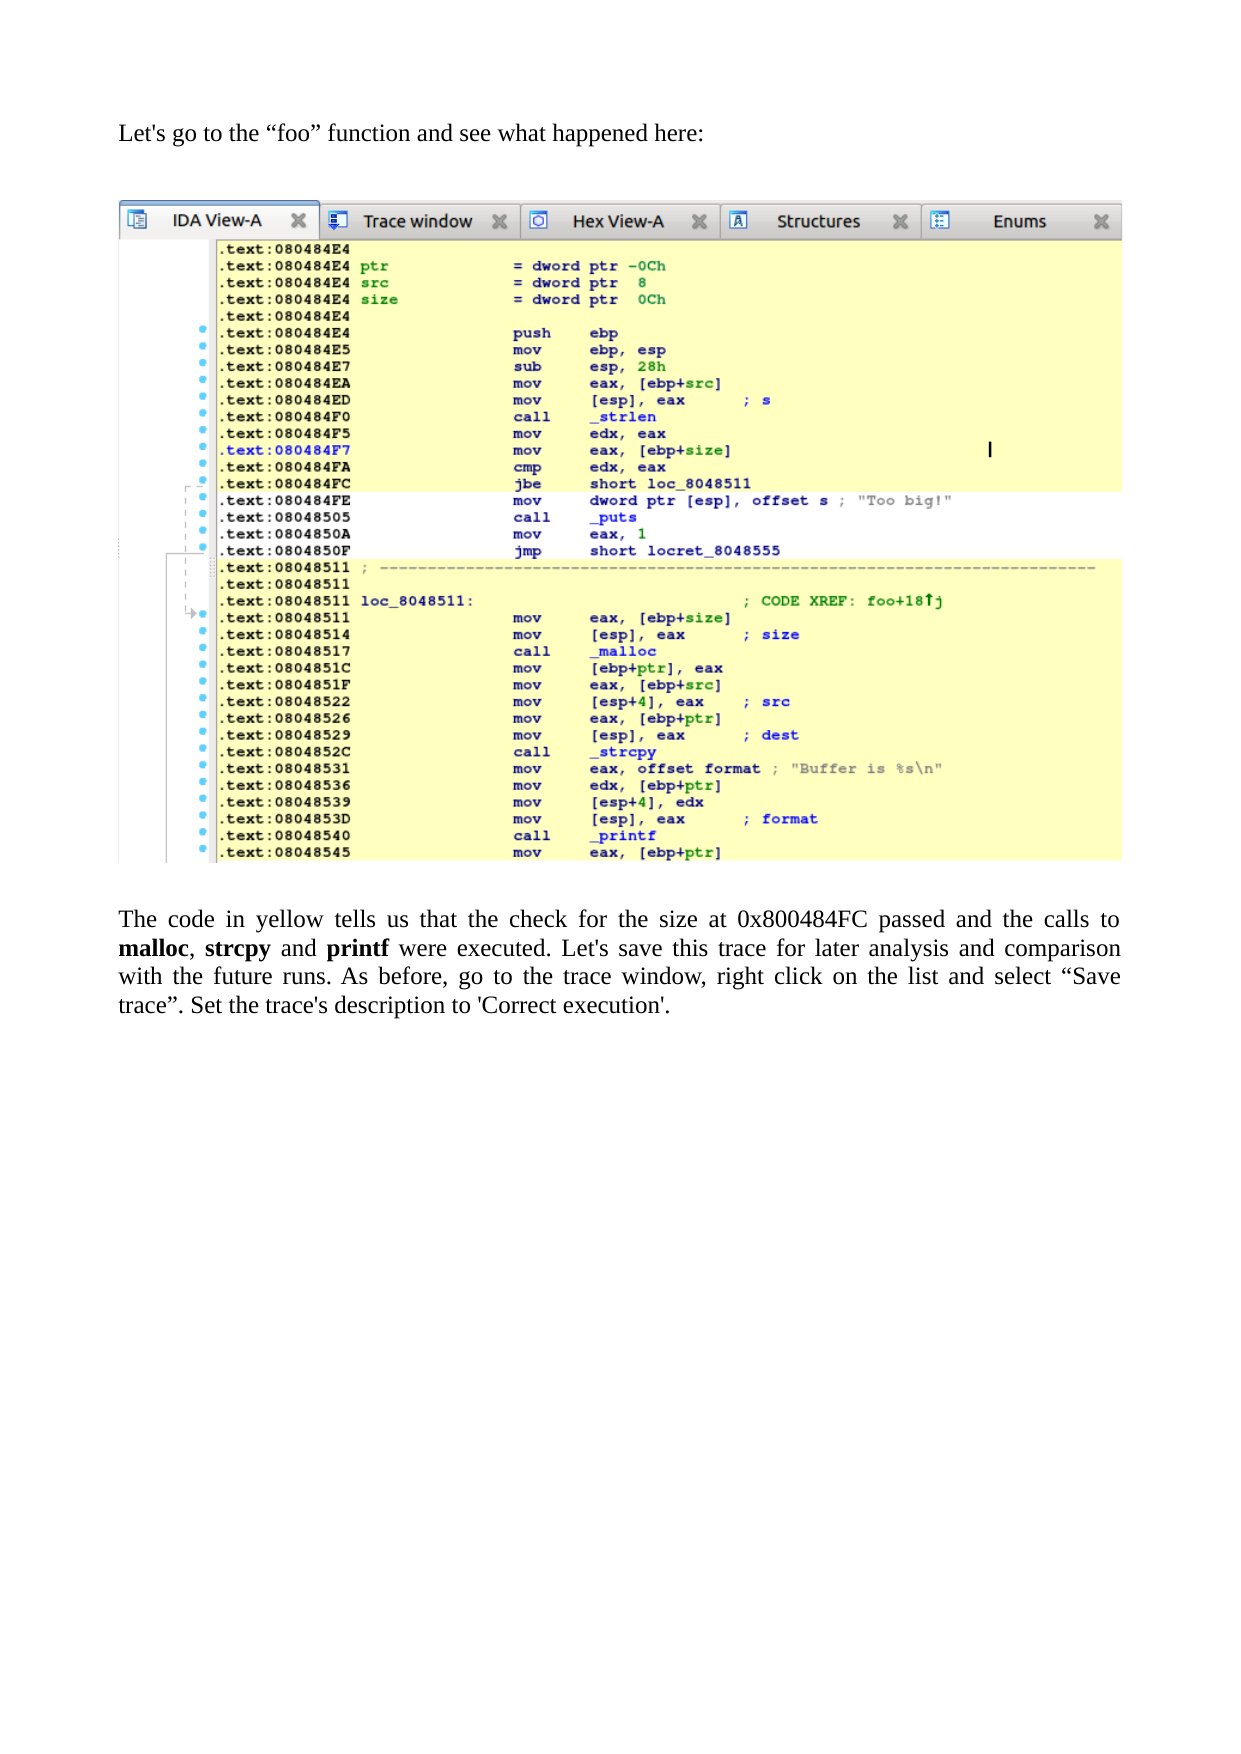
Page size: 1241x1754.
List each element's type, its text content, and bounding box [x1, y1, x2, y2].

text The code in yellow tells us that the check for the size at 0x800484FC passed and the calls to malloc, strcpy and printf were executed. Let's save this trace for later analysis and comparison with the future runs. As before, go to the trace window, right click on the list and select “Save trace”. Set the trace's description to 'Correct execution'. [118, 904, 1122, 1019]
text Let's go to the “foo” function and see what happened here: [118, 118, 1122, 147]
picture [118, 200, 1123, 863]
